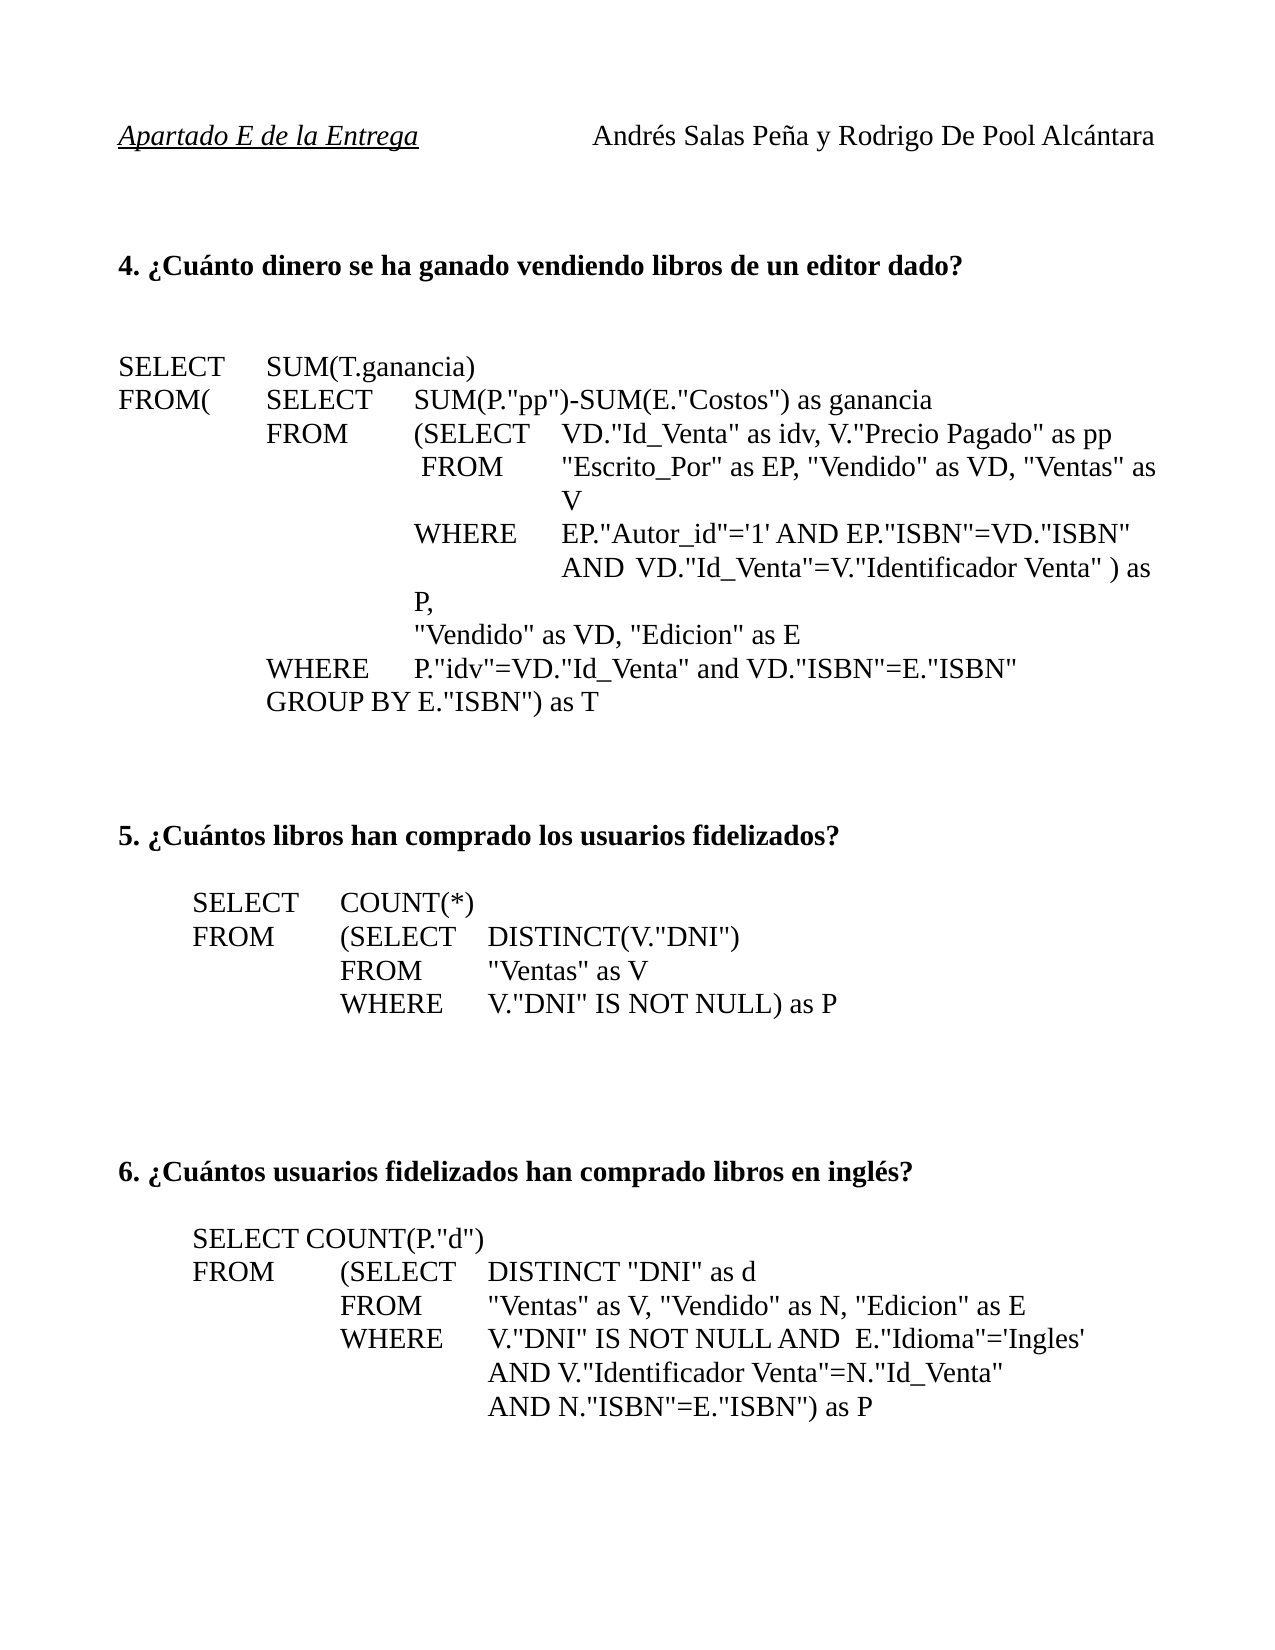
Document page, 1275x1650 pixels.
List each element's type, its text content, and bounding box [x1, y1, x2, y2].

text FROM (SELECT DISTINCT(V."DNI") [118, 919, 1157, 953]
text FROM "Escrito_Por" as EP, "Vendido" as VD, "Ventas" as V [118, 449, 1157, 517]
text SELECT COUNT(P."d") [118, 1221, 1157, 1254]
text WHERE EP."Autor_id"='1' AND EP."ISBN"=VD."ISBN" AND VD."Id_Venta"=V."Identificador Venta" ) as P, [118, 517, 1157, 617]
text FROM "Ventas" as V, "Vendido" as N, "Edicion" as E [118, 1288, 1157, 1322]
text SELECT SUM(T.ganancia) [118, 349, 1157, 382]
text "Vendido" as VD, "Edicion" as E [118, 617, 1157, 651]
text FROM( SELECT SUM(P."pp")-SUM(E."Costos") as ganancia [118, 382, 1157, 416]
text 6. ¿Cuántos usuarios fidelizados han comprado libros en inglés? [118, 1154, 1157, 1187]
text FROM (SELECT VD."Id_Venta" as idv, V."Precio Pagado" as pp [118, 416, 1157, 449]
text WHERE V."DNI" IS NOT NULL) as P [118, 986, 1157, 1020]
text 4. ¿Cuánto dinero se ha ganado vendiendo libros de un editor dado? [118, 248, 1157, 282]
text FROM (SELECT DISTINCT "DNI" as d [118, 1254, 1157, 1288]
text WHERE V."DNI" IS NOT NULL AND E."Idioma"='Ingles' [118, 1322, 1157, 1355]
text FROM "Ventas" as V [118, 953, 1157, 986]
text SELECT COUNT(*) [118, 886, 1157, 919]
text AND V."Identificador Venta"=N."Id_Venta" [118, 1355, 1157, 1389]
text AND N."ISBN"=E."ISBN") as P [118, 1389, 1157, 1422]
text GROUP BY E."ISBN") as T [118, 684, 1157, 718]
text 5. ¿Cuántos libros han comprado los usuarios fidelizados? [118, 818, 1157, 852]
text WHERE P."idv"=VD."Id_Venta" and VD."ISBN"=E."ISBN" [118, 651, 1157, 684]
